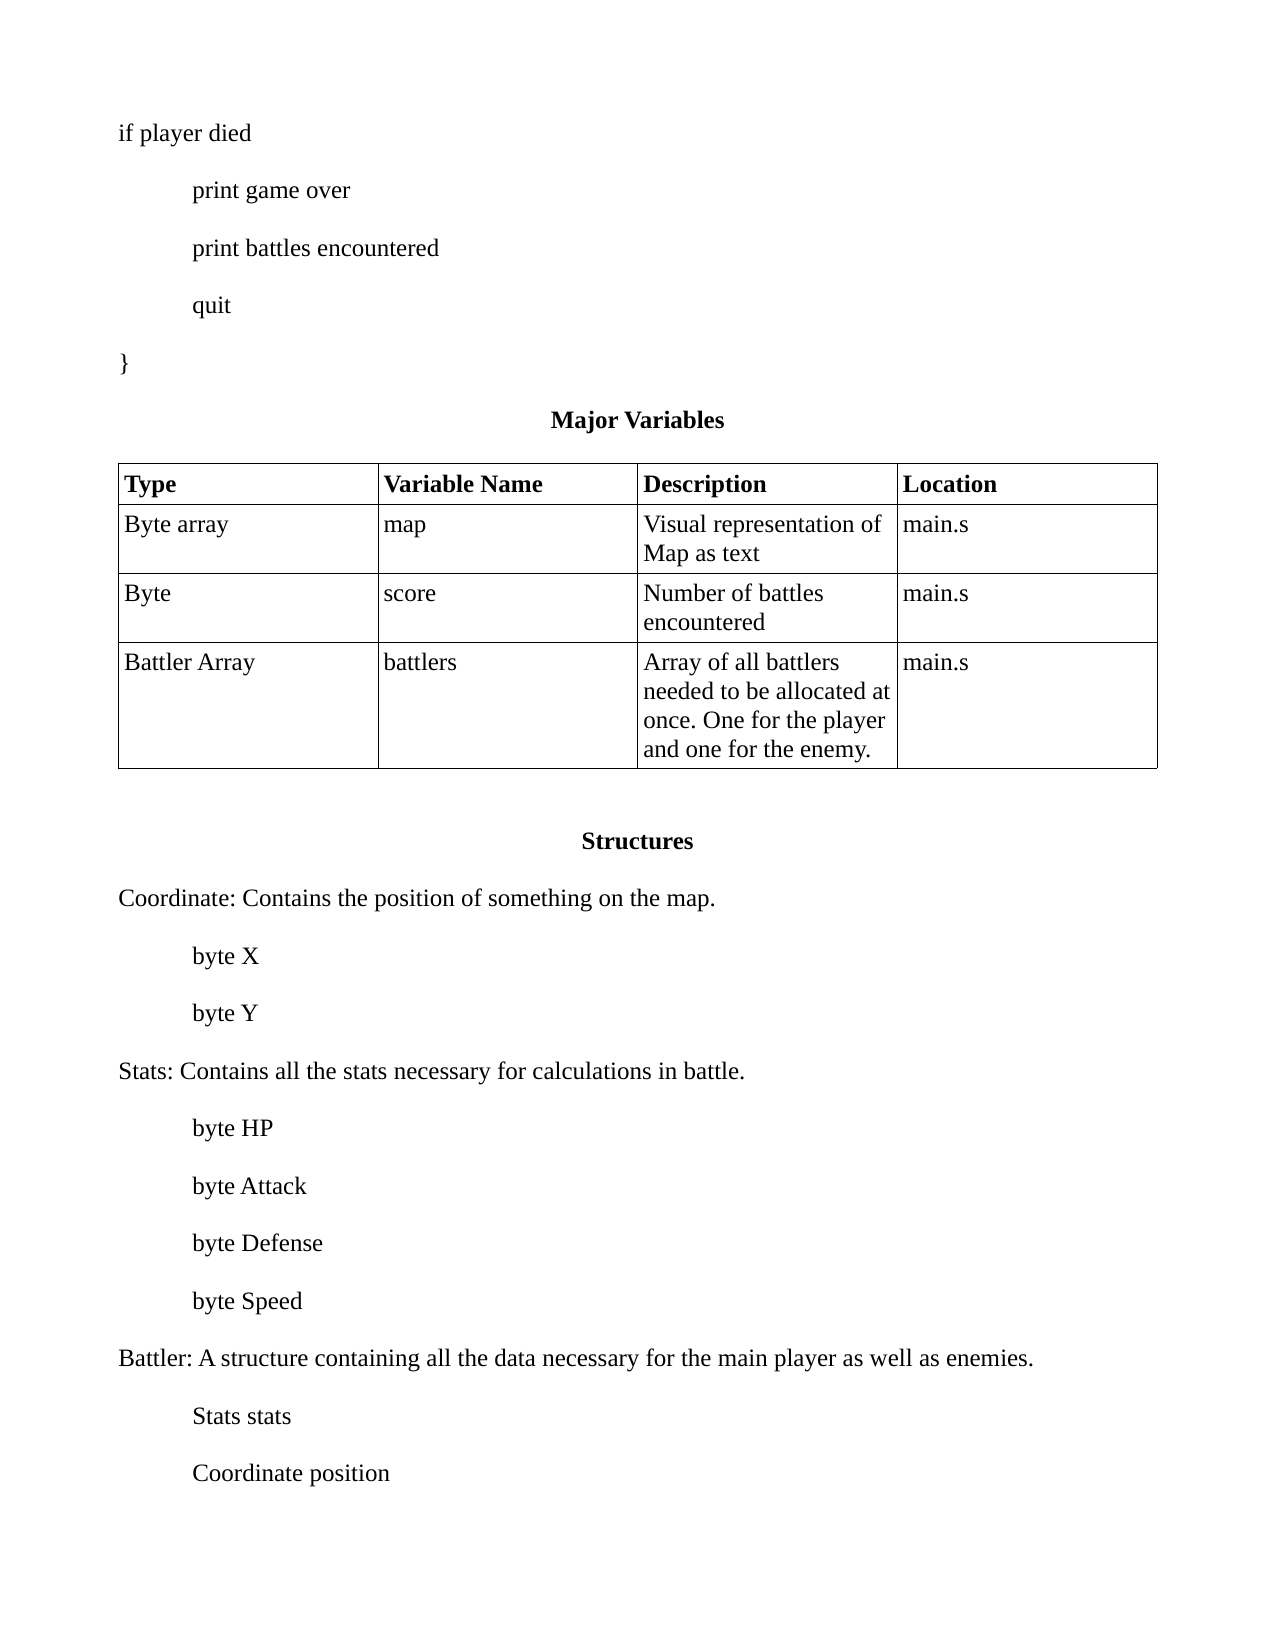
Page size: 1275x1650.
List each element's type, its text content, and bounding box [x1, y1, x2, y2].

table_header Description [638, 464, 897, 503]
text Coordinate position [118, 1458, 1157, 1487]
table_cell Visual representation of Map as text [638, 505, 897, 572]
text } [118, 348, 1157, 377]
table_cell Number of battles encountered [638, 574, 897, 642]
text Coordinate: Contains the position of something on the map. [118, 883, 1157, 912]
table_cell Byte [119, 574, 378, 642]
text Battler: A structure containing all the data necessary for the main player as well as enemies. [118, 1343, 1157, 1372]
table_cell Battler Array [119, 643, 378, 768]
table_cell Byte array [119, 505, 378, 572]
table_header Location [898, 464, 1157, 503]
text byte Attack [118, 1171, 1157, 1199]
table_cell score [379, 574, 637, 642]
text byte Speed [118, 1286, 1157, 1314]
table_header Type [119, 464, 378, 503]
table_header Variable Name [379, 464, 637, 503]
text byte HP [118, 1113, 1157, 1142]
text print game over [118, 176, 1157, 204]
table_cell main.s [898, 643, 1157, 768]
text byte X [118, 941, 1157, 969]
text Stats: Contains all the stats necessary for calculations in battle. [118, 1056, 1157, 1084]
text Structures [118, 826, 1157, 854]
table_cell battlers [379, 643, 637, 768]
table_cell main.s [898, 574, 1157, 642]
table_cell main.s [898, 505, 1157, 572]
text if player died [118, 118, 1157, 147]
text byte Defense [118, 1228, 1157, 1257]
table_cell map [379, 505, 637, 572]
table_cell Array of all battlers needed to be allocated at once. One for the player and one for the enemy. [638, 643, 897, 768]
text Major Variables [118, 406, 1157, 434]
text print battles encountered [118, 233, 1157, 262]
text byte Y [118, 998, 1157, 1027]
text quit [118, 291, 1157, 319]
text Stats stats [118, 1401, 1157, 1429]
